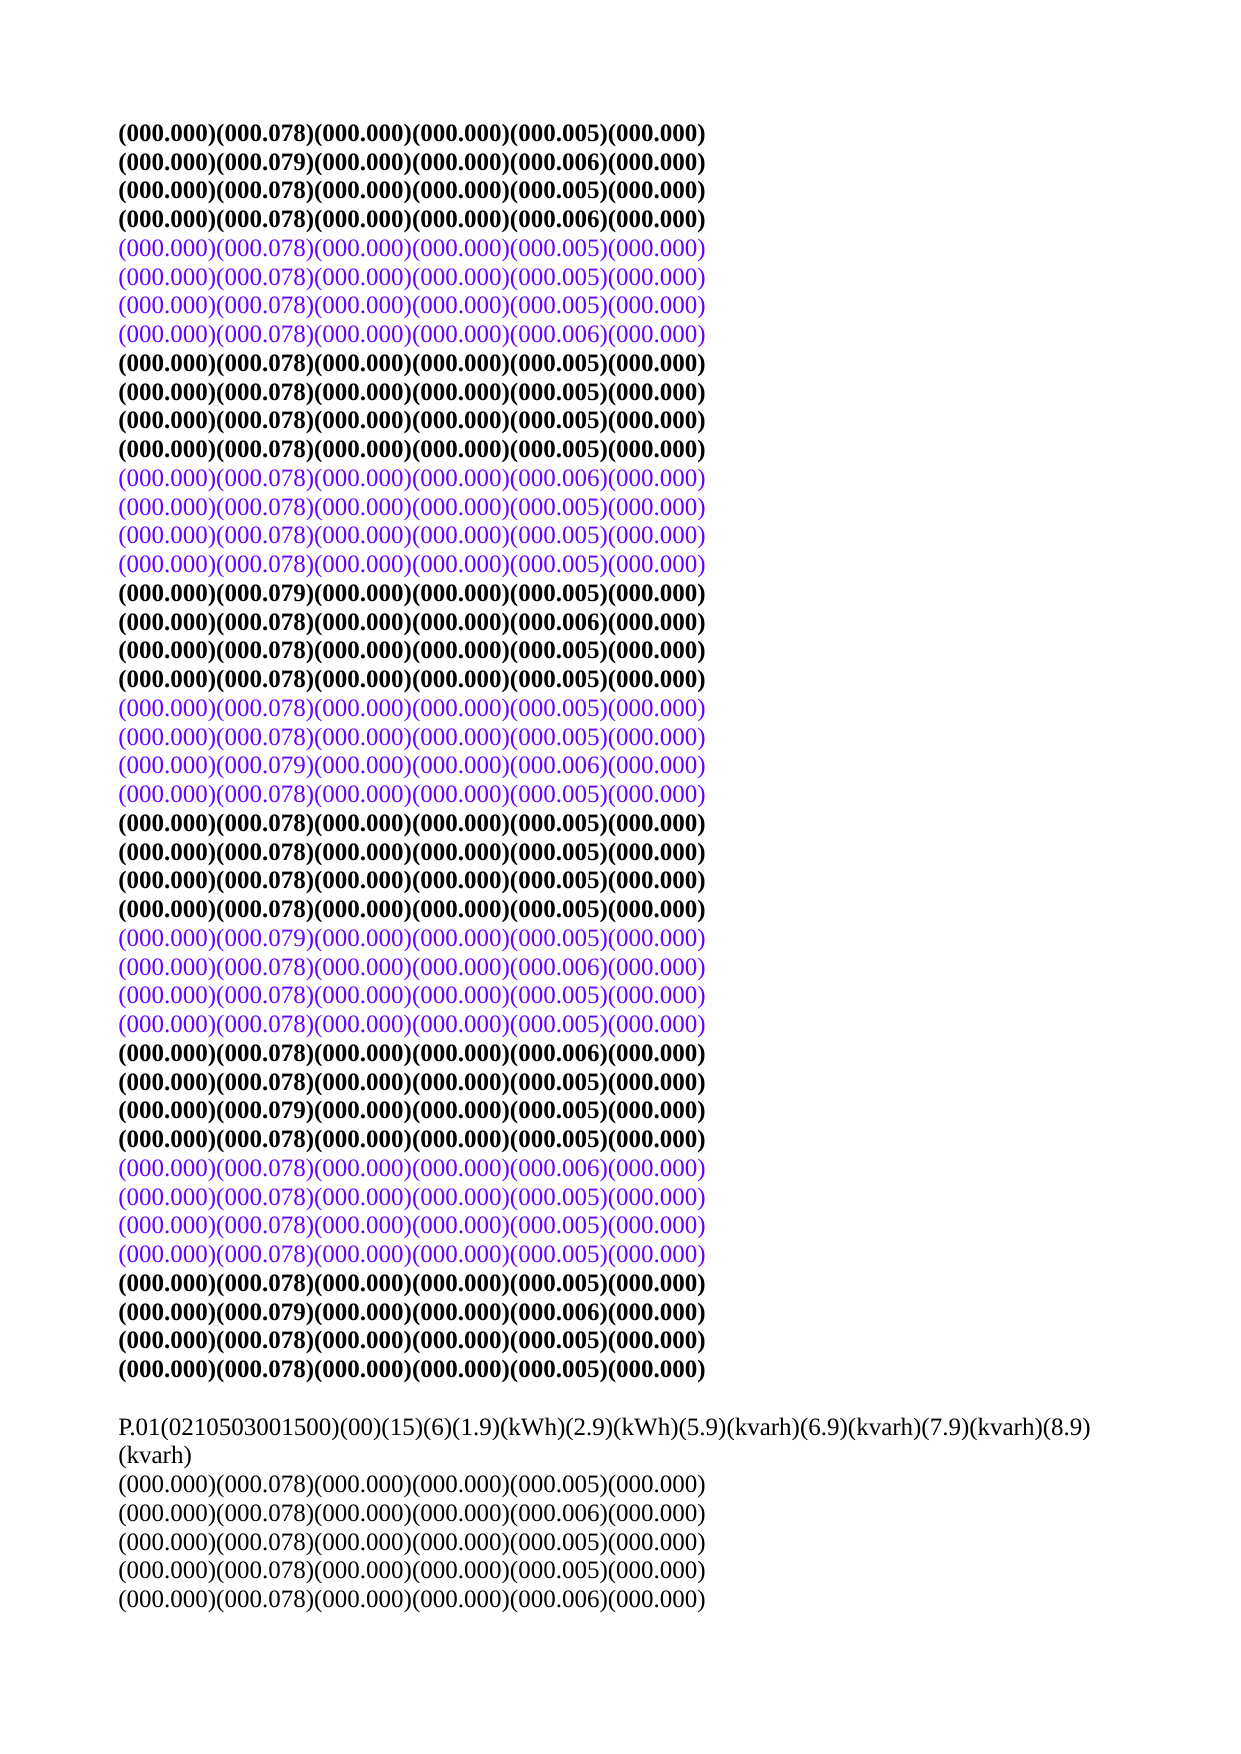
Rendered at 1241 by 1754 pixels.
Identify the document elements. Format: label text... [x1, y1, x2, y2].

text (000.000)(000.078)(000.000)(000.000)(000.005)(000.000) [118, 1239, 1122, 1268]
text (000.000)(000.078)(000.000)(000.000)(000.005)(000.000) [118, 549, 1122, 578]
text (000.000)(000.078)(000.000)(000.000)(000.005)(000.000) [118, 1211, 1122, 1239]
text (000.000)(000.078)(000.000)(000.000)(000.005)(000.000) [118, 664, 1122, 693]
text (000.000)(000.078)(000.000)(000.000)(000.005)(000.000) [118, 636, 1122, 664]
text (000.000)(000.079)(000.000)(000.000)(000.006)(000.000) [118, 1297, 1122, 1326]
text (000.000)(000.078)(000.000)(000.000)(000.006)(000.000) [118, 1584, 1122, 1613]
text (000.000)(000.078)(000.000)(000.000)(000.005)(000.000) [118, 1556, 1122, 1584]
text (000.000)(000.078)(000.000)(000.000)(000.005)(000.000) [118, 981, 1122, 1009]
text (000.000)(000.078)(000.000)(000.000)(000.006)(000.000) [118, 204, 1122, 233]
text (000.000)(000.078)(000.000)(000.000)(000.005)(000.000) [118, 1527, 1122, 1556]
text (000.000)(000.078)(000.000)(000.000)(000.005)(000.000) [118, 1268, 1122, 1297]
text (000.000)(000.078)(000.000)(000.000)(000.006)(000.000) [118, 1498, 1122, 1527]
text (000.000)(000.079)(000.000)(000.000)(000.005)(000.000) [118, 923, 1122, 952]
text (000.000)(000.078)(000.000)(000.000)(000.005)(000.000) [118, 722, 1122, 751]
text P.01(0210503001500)(00)(15)(6)(1.9)(kWh)(2.9)(kWh)(5.9)(kvarh)(6.9)(kvarh)(7.9)(kvarh)(8.9)(kvarh) [118, 1412, 1122, 1469]
text (000.000)(000.078)(000.000)(000.000)(000.005)(000.000) [118, 348, 1122, 377]
text (000.000)(000.079)(000.000)(000.000)(000.006)(000.000) [118, 147, 1122, 176]
text (000.000)(000.078)(000.000)(000.000)(000.005)(000.000) [118, 1469, 1122, 1498]
text (000.000)(000.078)(000.000)(000.000)(000.005)(000.000) [118, 291, 1122, 319]
text (000.000)(000.078)(000.000)(000.000)(000.005)(000.000) [118, 837, 1122, 866]
text (000.000)(000.078)(000.000)(000.000)(000.005)(000.000) [118, 693, 1122, 722]
text (000.000)(000.078)(000.000)(000.000)(000.006)(000.000) [118, 607, 1122, 636]
text (000.000)(000.078)(000.000)(000.000)(000.006)(000.000) [118, 952, 1122, 981]
text (000.000)(000.079)(000.000)(000.000)(000.005)(000.000) [118, 1096, 1122, 1124]
text (000.000)(000.078)(000.000)(000.000)(000.005)(000.000) [118, 1009, 1122, 1038]
text (000.000)(000.078)(000.000)(000.000)(000.006)(000.000) [118, 1038, 1122, 1067]
text (000.000)(000.078)(000.000)(000.000)(000.006)(000.000) [118, 1153, 1122, 1182]
text (000.000)(000.078)(000.000)(000.000)(000.005)(000.000) [118, 377, 1122, 406]
text (000.000)(000.078)(000.000)(000.000)(000.005)(000.000) [118, 1124, 1122, 1153]
text (000.000)(000.078)(000.000)(000.000)(000.005)(000.000) [118, 176, 1122, 204]
text (000.000)(000.078)(000.000)(000.000)(000.005)(000.000) [118, 779, 1122, 808]
text (000.000)(000.079)(000.000)(000.000)(000.005)(000.000) [118, 578, 1122, 607]
text (000.000)(000.078)(000.000)(000.000)(000.005)(000.000) [118, 233, 1122, 262]
text (000.000)(000.078)(000.000)(000.000)(000.006)(000.000) [118, 463, 1122, 492]
text (000.000)(000.078)(000.000)(000.000)(000.005)(000.000) [118, 406, 1122, 434]
text (000.000)(000.078)(000.000)(000.000)(000.005)(000.000) [118, 492, 1122, 521]
text (000.000)(000.078)(000.000)(000.000)(000.005)(000.000) [118, 894, 1122, 923]
text (000.000)(000.079)(000.000)(000.000)(000.006)(000.000) [118, 751, 1122, 779]
text (000.000)(000.078)(000.000)(000.000)(000.006)(000.000) [118, 319, 1122, 348]
text (000.000)(000.078)(000.000)(000.000)(000.005)(000.000) [118, 1182, 1122, 1211]
text (000.000)(000.078)(000.000)(000.000)(000.005)(000.000) [118, 521, 1122, 549]
text (000.000)(000.078)(000.000)(000.000)(000.005)(000.000) [118, 1326, 1122, 1354]
text (000.000)(000.078)(000.000)(000.000)(000.005)(000.000) [118, 1067, 1122, 1096]
text (000.000)(000.078)(000.000)(000.000)(000.005)(000.000) [118, 118, 1122, 147]
text (000.000)(000.078)(000.000)(000.000)(000.005)(000.000) [118, 808, 1122, 837]
text (000.000)(000.078)(000.000)(000.000)(000.005)(000.000) [118, 1354, 1122, 1383]
text (000.000)(000.078)(000.000)(000.000)(000.005)(000.000) [118, 434, 1122, 463]
text (000.000)(000.078)(000.000)(000.000)(000.005)(000.000) [118, 262, 1122, 291]
text (000.000)(000.078)(000.000)(000.000)(000.005)(000.000) [118, 866, 1122, 894]
